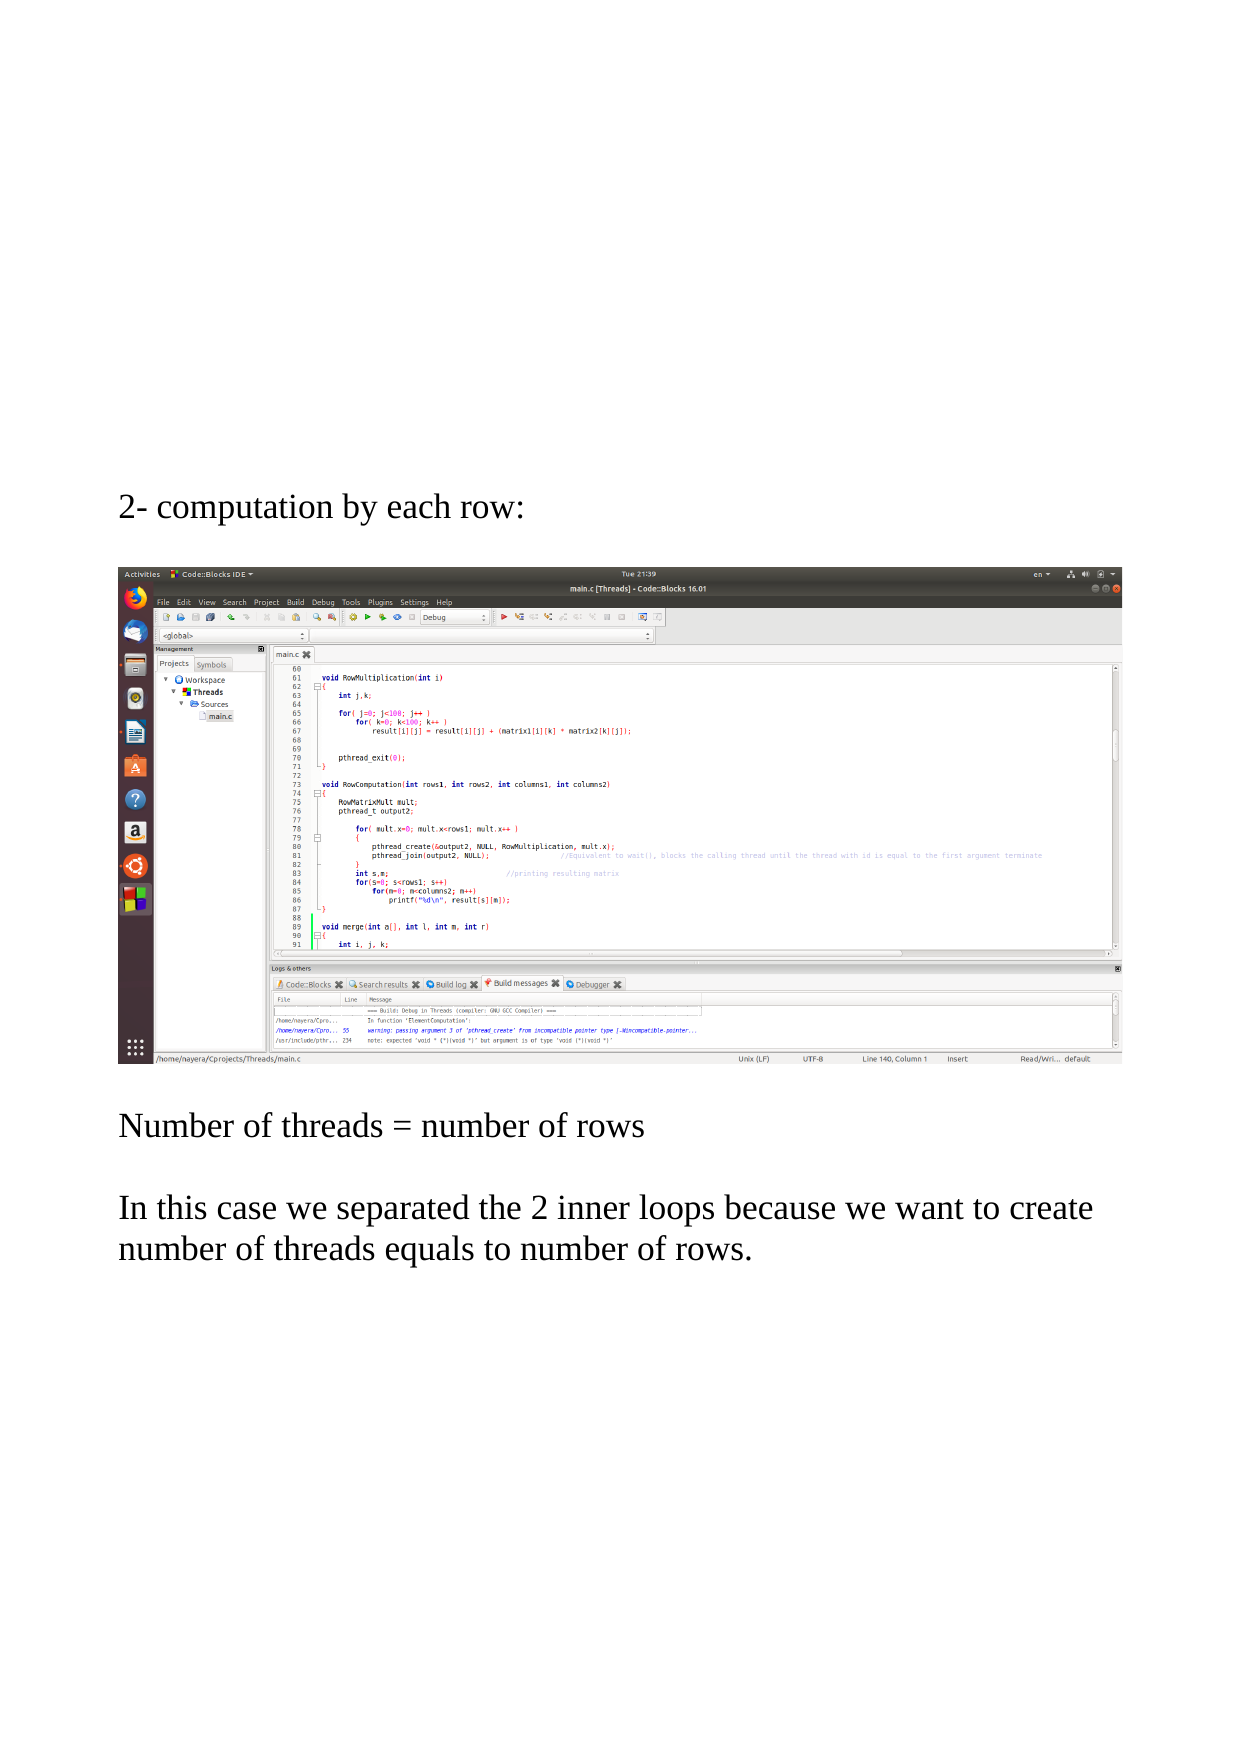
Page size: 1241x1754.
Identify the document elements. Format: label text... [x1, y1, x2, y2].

text Number of threads = number of rows [118, 1105, 1122, 1146]
picture [118, 567, 1123, 1064]
text 2- computation by each row: [118, 486, 1122, 526]
text In this case we separated the 2 inner loops because we want to create number of threads equals to number of rows. [118, 1186, 1122, 1268]
